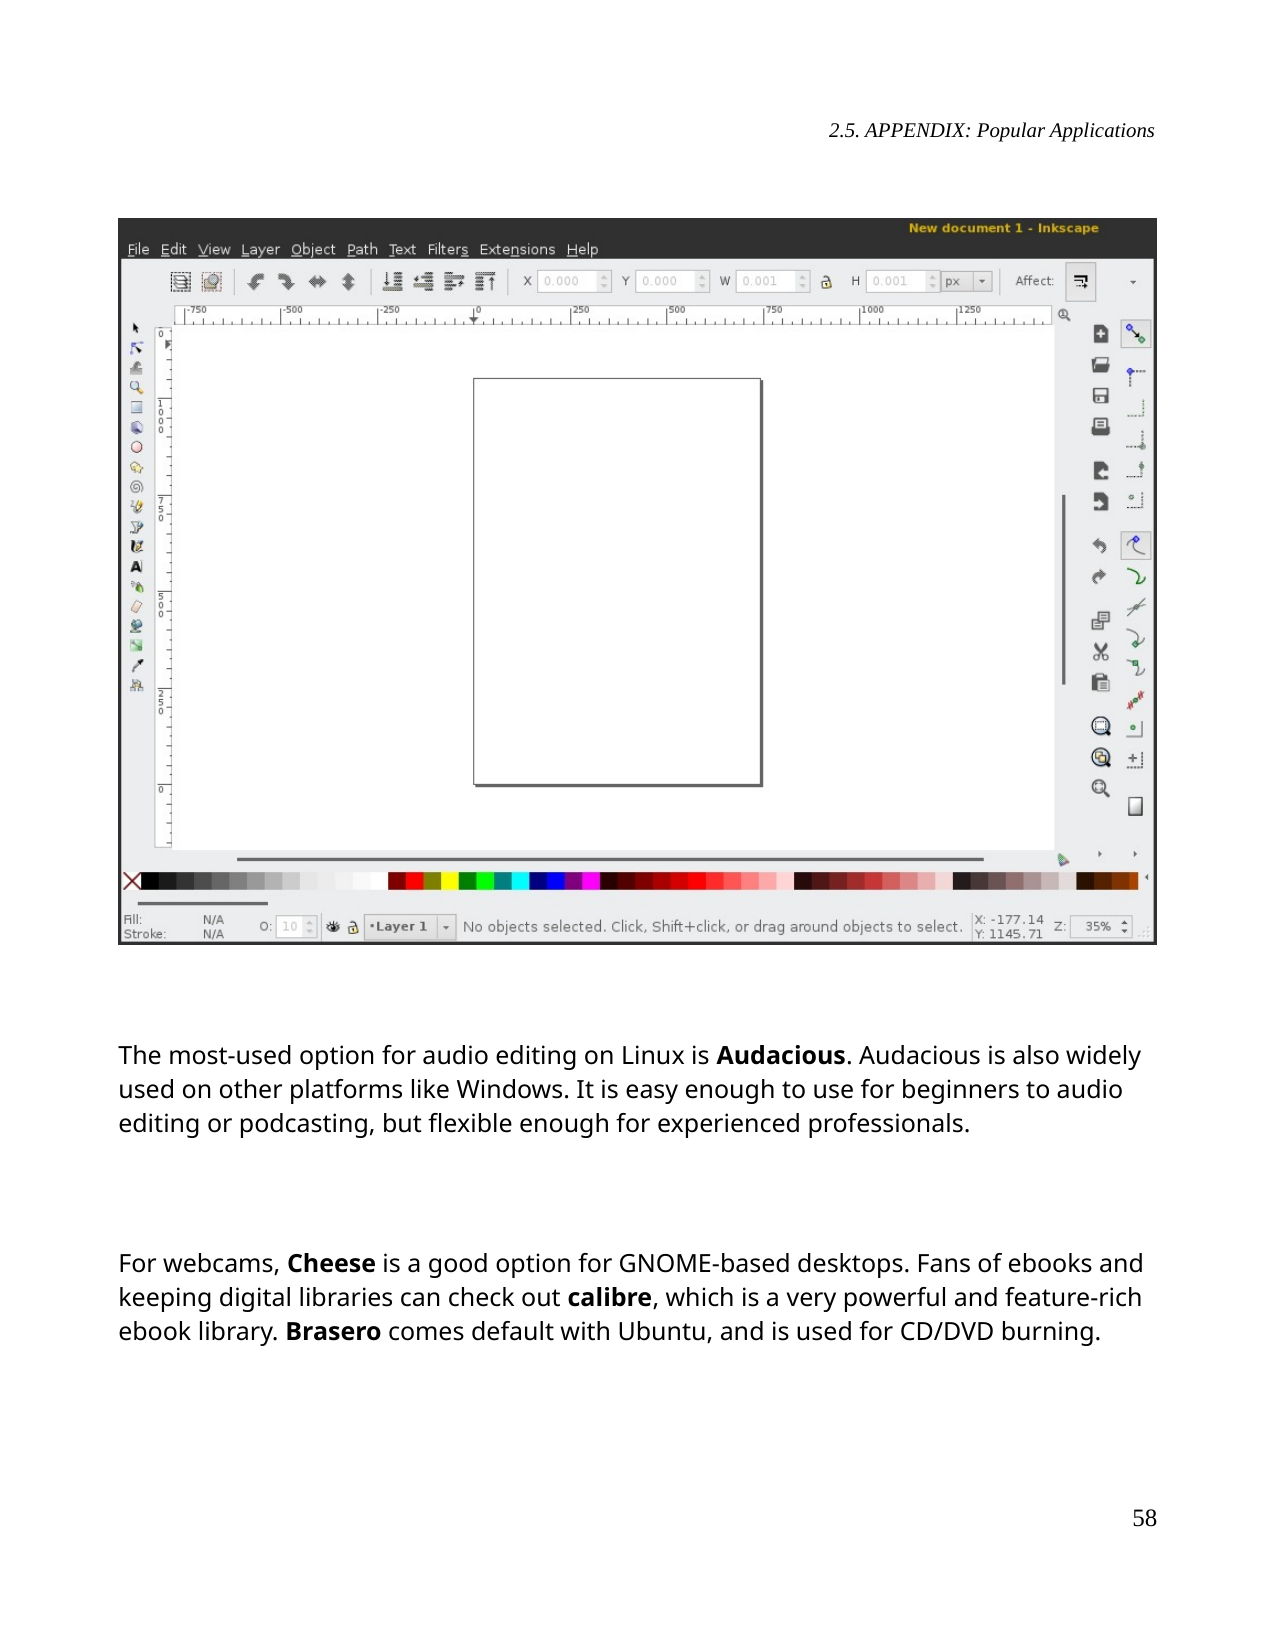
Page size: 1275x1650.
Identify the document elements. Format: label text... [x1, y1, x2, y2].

text The most-used option for audio editing on Linux is Audacious. Audacious is also widely used on other platforms like Windows. It is easy enough to use for beginners to audio editing or podcasting, but flexible enough for experienced professionals. [118, 1038, 1157, 1140]
picture [118, 218, 1157, 945]
text For webcams, Cheese is a good option for GNOME-based desktops. Fans of ebooks and keeping digital libraries can check out calibre, which is a very powerful and feature-rich ebook library. Brasero comes default with Ubuntu, and is used for CD/DVD burning. [118, 1246, 1157, 1348]
